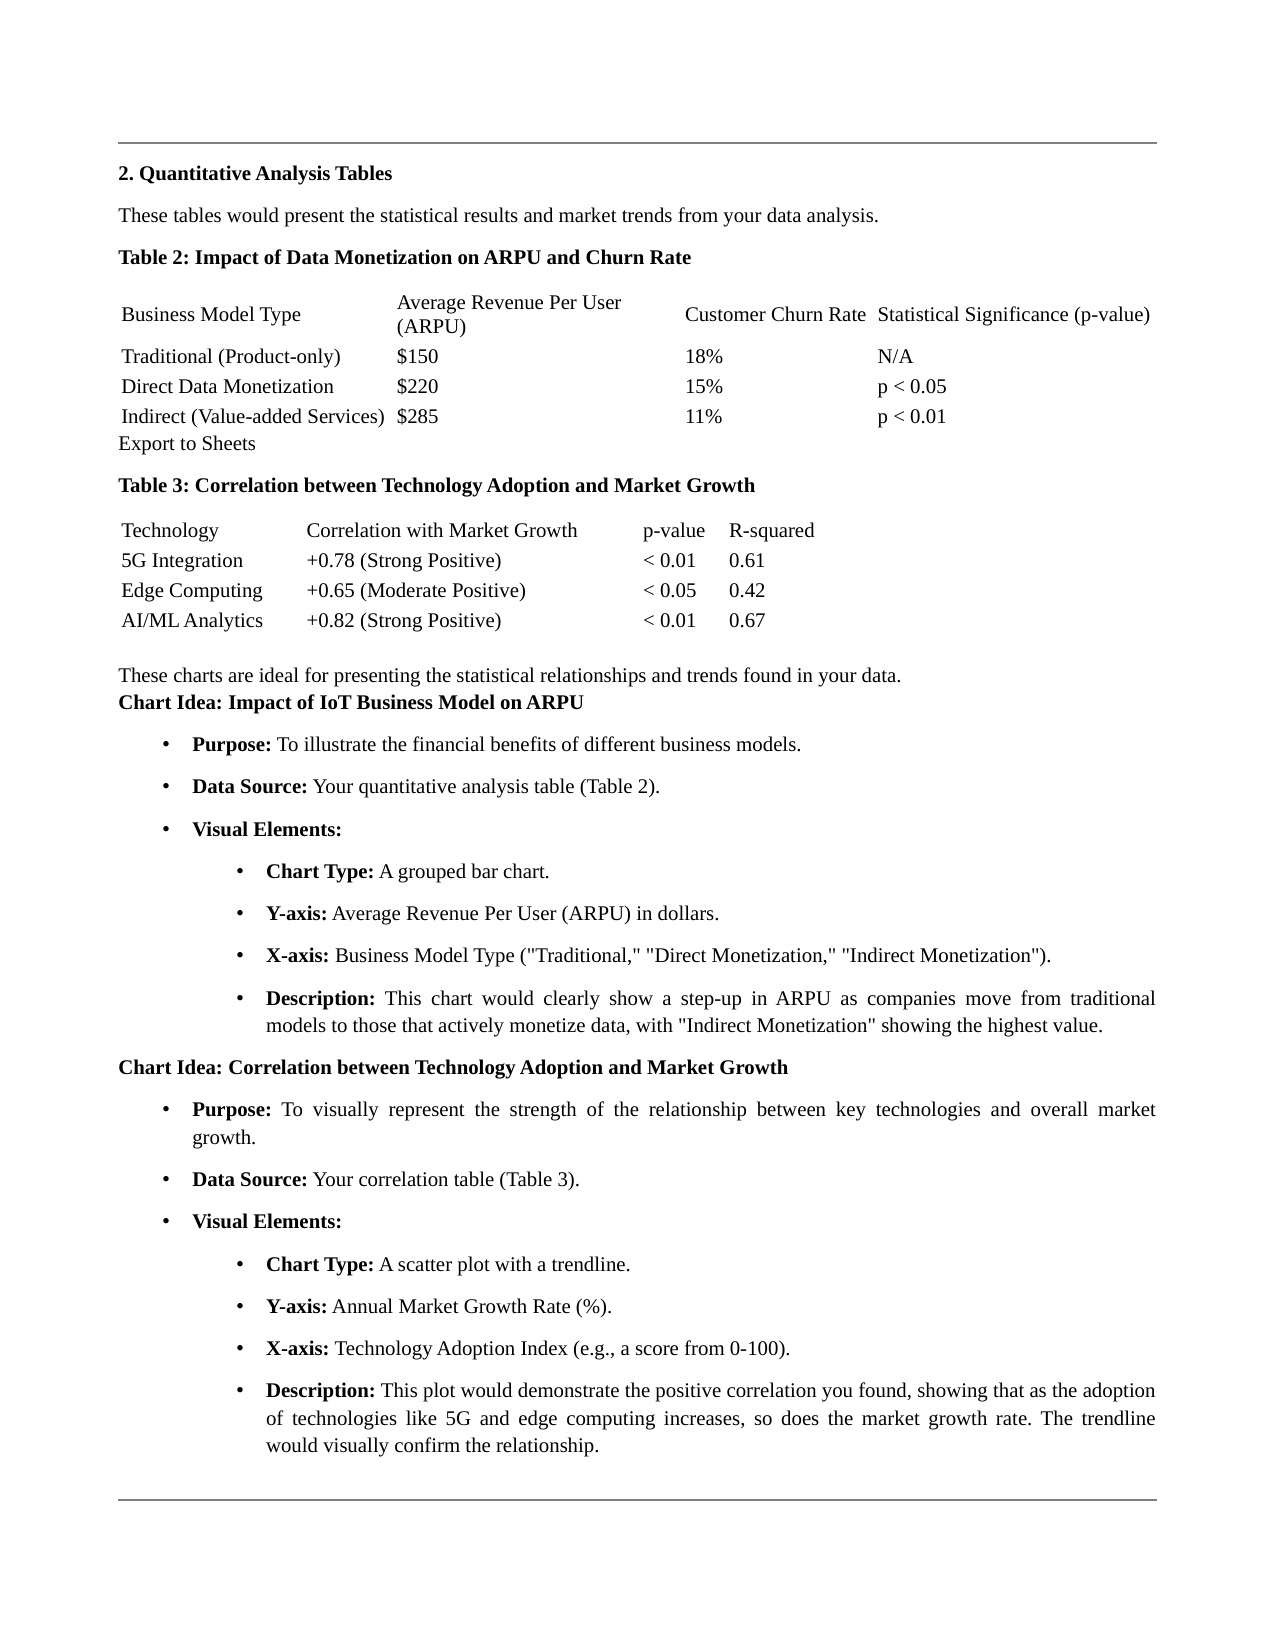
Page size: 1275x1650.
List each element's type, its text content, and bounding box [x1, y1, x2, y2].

table_cell Indirect (Value-added Services) [118, 401, 394, 431]
list X-axis: Business Model Type ("Traditional," "Direct Monetization," "Indirect Monetization"). [236, 943, 1157, 967]
table_cell 5G Integration [118, 545, 303, 575]
table_cell $220 [394, 371, 682, 401]
subtitle 2. Quantitative Analysis Tables [118, 161, 1157, 185]
table_cell p < 0.01 [875, 401, 1157, 431]
table_cell < 0.01 [640, 605, 726, 635]
table_cell 0.42 [726, 575, 844, 605]
table_cell +0.65 (Moderate Positive) [304, 575, 640, 605]
table_cell $150 [394, 341, 682, 371]
table_cell N/A [875, 341, 1157, 371]
table_cell < 0.01 [640, 545, 726, 575]
table_header R-squared [726, 515, 844, 545]
table_header Customer Churn Rate [682, 287, 874, 341]
table_cell Traditional (Product-only) [118, 341, 394, 371]
list Description: This plot would demonstrate the positive correlation you found, showing that as the adoption of technologies like 5G and edge computing increases, so does the market growth rate. The trendline would visually confirm the relationship. [236, 1378, 1157, 1457]
text Export to Sheets [118, 431, 1157, 455]
list Purpose: To illustrate the financial benefits of different business models. [162, 732, 1157, 756]
list Chart Type: A grouped bar chart. [236, 859, 1157, 883]
table_cell Edge Computing [118, 575, 303, 605]
text These tables would present the statistical results and market trends from your data analysis. [118, 203, 1157, 227]
table_cell 15% [682, 371, 874, 401]
text Chart Idea: Correlation between Technology Adoption and Market Growth [118, 1055, 1157, 1079]
list Chart Type: A scatter plot with a trendline. [236, 1252, 1157, 1276]
list Data Source: Your quantitative analysis table (Table 2). [162, 774, 1157, 798]
list Y-axis: Average Revenue Per User (ARPU) in dollars. [236, 901, 1157, 925]
table_cell $285 [394, 401, 682, 431]
table_header Technology [118, 515, 303, 545]
table_cell 11% [682, 401, 874, 431]
list Data Source: Your correlation table (Table 3). [162, 1167, 1157, 1191]
list Purpose: To visually represent the strength of the relationship between key technologies and overall market growth. [162, 1097, 1157, 1149]
table_header Business Model Type [118, 287, 394, 341]
table_cell 0.67 [726, 605, 844, 635]
table_header Correlation with Market Growth [304, 515, 640, 545]
text These charts are ideal for presenting the statistical relationships and trends found in your data. [118, 662, 1157, 687]
table_header Average Revenue Per User (ARPU) [394, 287, 682, 341]
text Chart Idea: Impact of IoT Business Model on ARPU [118, 690, 1157, 714]
table_cell Direct Data Monetization [118, 371, 394, 401]
table_cell +0.78 (Strong Positive) [304, 545, 640, 575]
table_cell p < 0.05 [875, 371, 1157, 401]
table_cell 0.61 [726, 545, 844, 575]
table_cell AI/ML Analytics [118, 605, 303, 635]
table_header Statistical Significance (p-value) [875, 287, 1157, 341]
list X-axis: Technology Adoption Index (e.g., a score from 0-100). [236, 1336, 1157, 1360]
list Y-axis: Annual Market Growth Rate (%). [236, 1294, 1157, 1318]
text Table 3: Correlation between Technology Adoption and Market Growth [118, 473, 1157, 497]
list Description: This chart would clearly show a step-up in ARPU as companies move from traditional models to those that actively monetize data, with "Indirect Monetization" showing the highest value. [236, 985, 1157, 1037]
list Visual Elements: [162, 1209, 1157, 1233]
table_cell +0.82 (Strong Positive) [304, 605, 640, 635]
table_cell 18% [682, 341, 874, 371]
table_header p-value [640, 515, 726, 545]
text Table 2: Impact of Data Monetization on ARPU and Churn Rate [118, 245, 1157, 269]
table_cell < 0.05 [640, 575, 726, 605]
list Visual Elements: [162, 817, 1157, 841]
